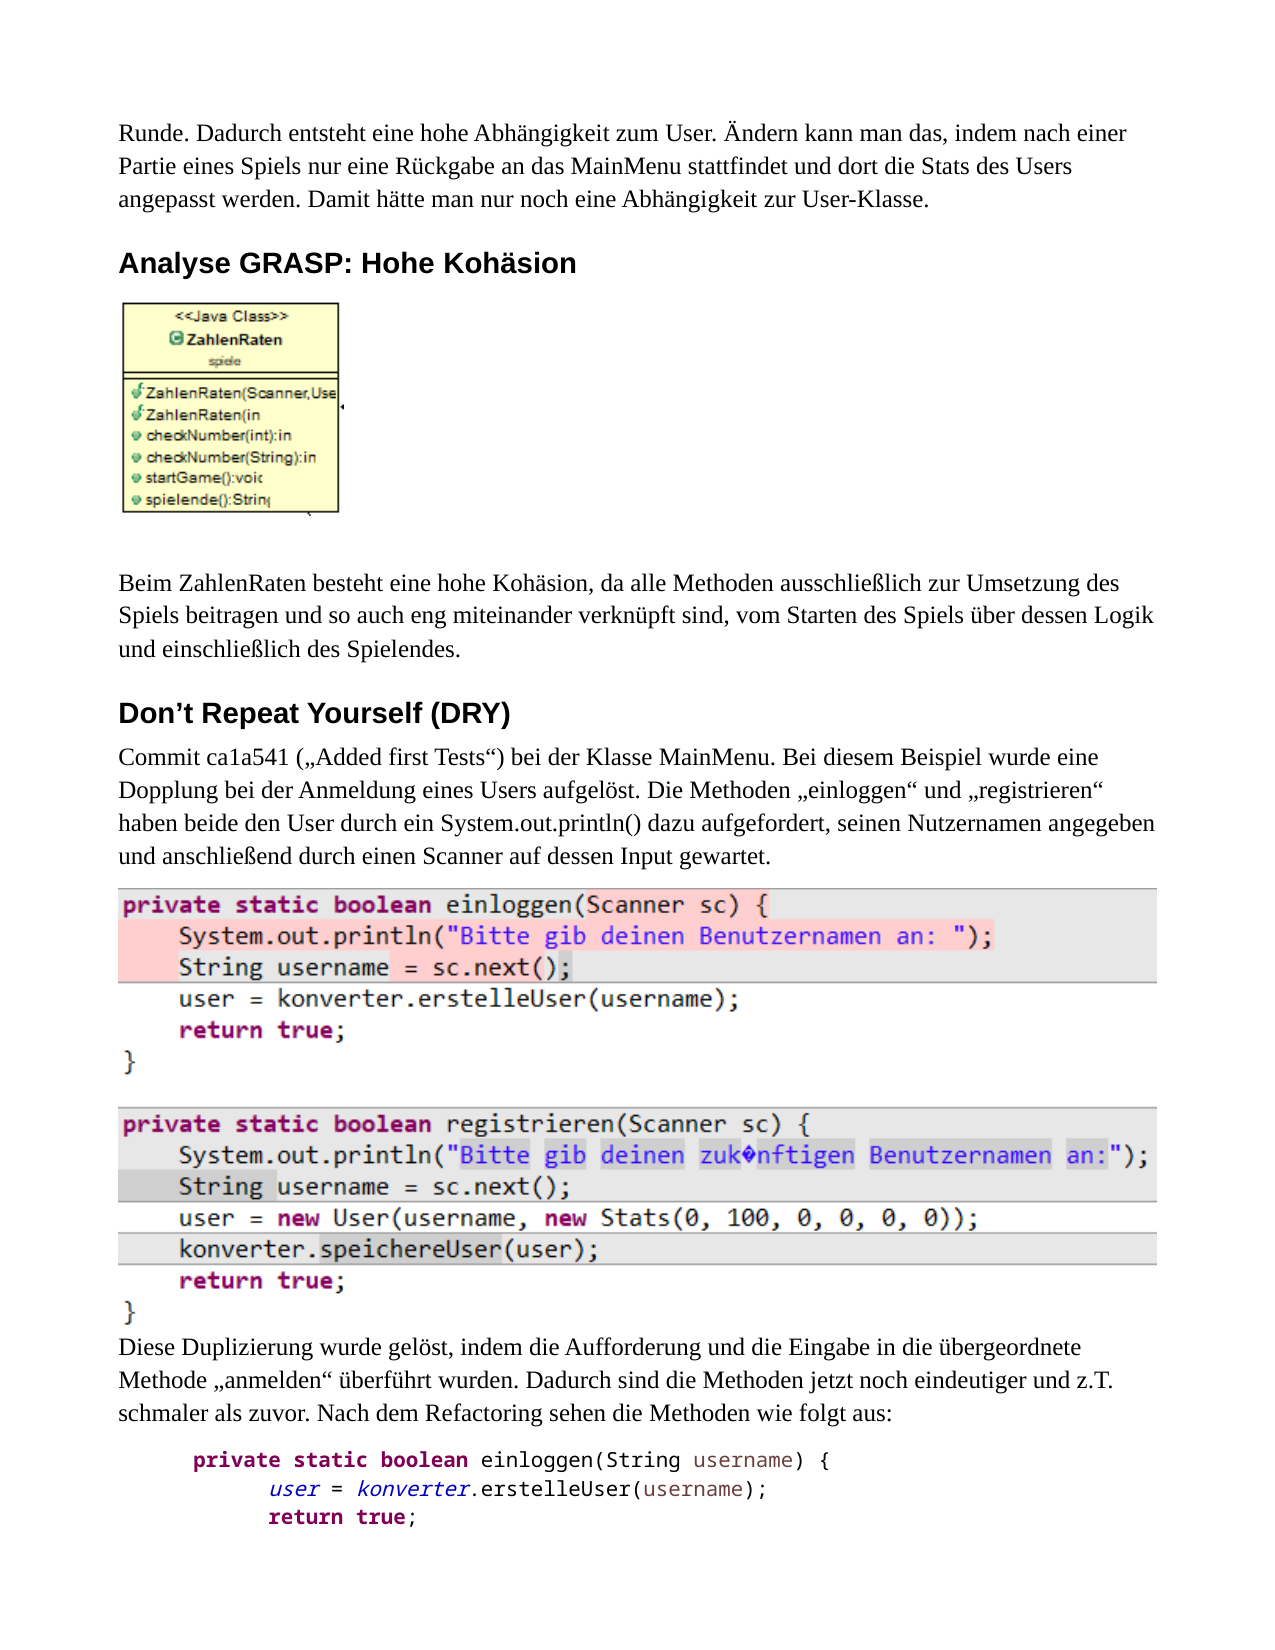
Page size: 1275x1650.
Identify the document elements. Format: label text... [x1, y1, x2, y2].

picture [118, 888, 1157, 1328]
text Commit ca1a541 („Added first Tests“) bei der Klasse MainMenu. Bei diesem Beispiel wurde eine Dopplung bei der Anmeldung eines Users aufgelöst. Die Methoden „einloggen“ und „registrieren“ haben beide den User durch ein System.out.println() dazu aufgefordert, seinen Nutzernamen angegeben und anschließend durch einen Scanner auf dessen Input gewartet. [118, 742, 1157, 870]
text Runde. Dadurch entsteht eine hohe Abhängigkeit zum User. Ändern kann man das, indem nach einer Partie eines Spiels nur eine Rückgabe an das MainMenu stattfindet und dort die Stats des Users angepasst werden. Damit hätte man nur noch eine Abhängigkeit zur User-Klasse. [118, 118, 1157, 213]
picture [118, 292, 344, 516]
subtitle Analyse GRASP: Hohe Kohäsion [118, 246, 1157, 280]
text Diese Duplizierung wurde gelöst, indem die Aufforderung und die Eingabe in die übergeordnete Methode „anmelden“ überführt wurden. Dadurch sind die Methoden jetzt noch eindeutiger und z.T. schmaler als zuvor. Nach dem Refactoring sehen die Methoden wie folgt aus: [118, 1328, 1157, 1427]
text Beim ZahlenRaten besteht eine hohe Kohäsion, da alle Methoden ausschließlich zur Umsetzung des Spiels beitragen und so auch eng miteinander verknüpft sind, vom Starten des Spiels über dessen Logik und einschließlich des Spielendes. [118, 568, 1157, 662]
text user = konverter.erstelleUser(username); [118, 1474, 1157, 1502]
text return true; [118, 1502, 1157, 1531]
subtitle Don’t Repeat Yourself (DRY) [118, 696, 1157, 729]
text private static boolean einloggen(String username) { [118, 1446, 1157, 1474]
